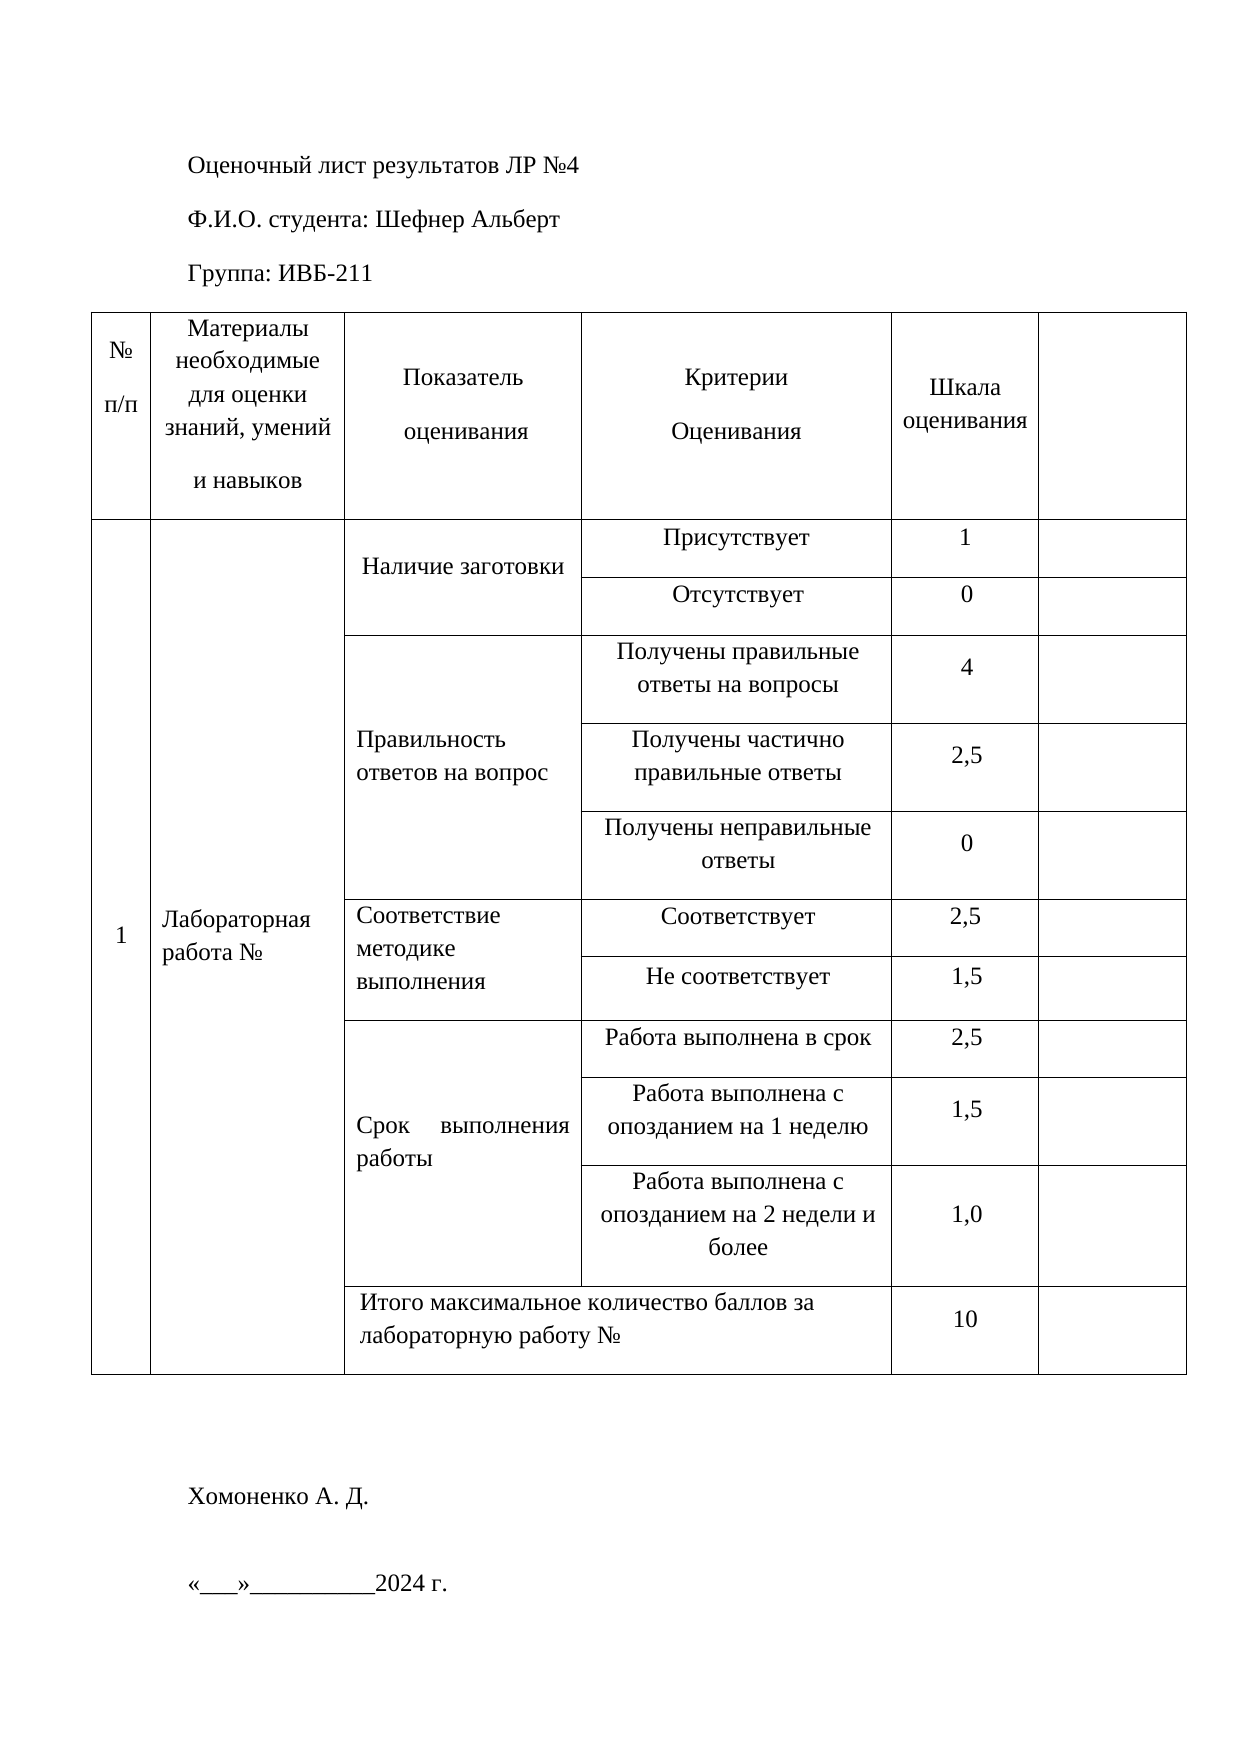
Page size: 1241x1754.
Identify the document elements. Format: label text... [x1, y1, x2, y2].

table_header Показатель оценивания [345, 313, 581, 519]
table_cell 1,5 [892, 1078, 1038, 1165]
table_cell 1 [892, 520, 1038, 577]
text Группа: ИВБ-211 [187, 258, 1090, 286]
text Ф.И.О. студента: Шефнер Альберт [187, 204, 1090, 233]
table_cell [1039, 1078, 1186, 1165]
table_cell Работа выполнена с опозданием на 2 недели и более [582, 1166, 891, 1286]
table_cell Получены правильные ответы на вопросы [582, 636, 891, 723]
table_header № п/п [92, 313, 150, 519]
table_cell [1039, 900, 1186, 956]
table_cell Присутствует [582, 520, 891, 577]
table_cell Итого максимальное количество баллов за лабораторную работу № [345, 1287, 891, 1374]
table_cell Соответствие методике выполнения [345, 900, 581, 1019]
table_cell [1039, 520, 1186, 577]
table_cell [1039, 636, 1186, 723]
table_cell 1 [92, 520, 150, 1374]
table_cell [1039, 724, 1186, 811]
table_cell [1039, 957, 1186, 1019]
table_cell 0 [892, 812, 1038, 899]
table_cell Соответствует [582, 900, 891, 956]
table_cell Получены частично правильные ответы [582, 724, 891, 811]
table_cell Получены неправильные ответы [582, 812, 891, 899]
table_cell Работа выполнена с опозданием на 1 неделю [582, 1078, 891, 1165]
table_cell 1,5 [892, 957, 1038, 1019]
table_header [1039, 313, 1186, 519]
table_cell 2,5 [892, 1021, 1038, 1077]
table_cell Срок выполнения работы [345, 1021, 581, 1286]
table_cell Работа выполнена в срок [582, 1021, 891, 1077]
table_cell 2,5 [892, 724, 1038, 811]
table_cell Лабораторная работа № [151, 520, 344, 1374]
text Хомоненко А. Д. [187, 1481, 1090, 1510]
table_cell Наличие заготовки [345, 520, 581, 635]
table_header Материалы необходимые для оценки знаний, умений и навыков [151, 313, 344, 519]
table_cell [1039, 1021, 1186, 1077]
table_cell [1039, 578, 1186, 635]
table_cell Правильность ответов на вопрос [345, 636, 581, 899]
table_cell [1039, 1166, 1186, 1286]
table_cell Отсутствует [582, 578, 891, 635]
table_cell [1039, 1287, 1186, 1374]
table_cell 1,0 [892, 1166, 1038, 1286]
text Оценочный лист результатов ЛР №4 [187, 150, 1090, 179]
table_header Критерии Оценивания [582, 313, 891, 519]
text «___»__________2024 г. [187, 1535, 1090, 1596]
table_cell 4 [892, 636, 1038, 723]
table_header Шкала оценивания [892, 313, 1038, 519]
table_cell 2,5 [892, 900, 1038, 956]
table_cell [1039, 812, 1186, 899]
table_cell 0 [892, 578, 1038, 635]
table_cell 10 [892, 1287, 1038, 1374]
table_cell Не соответствует [582, 957, 891, 1019]
